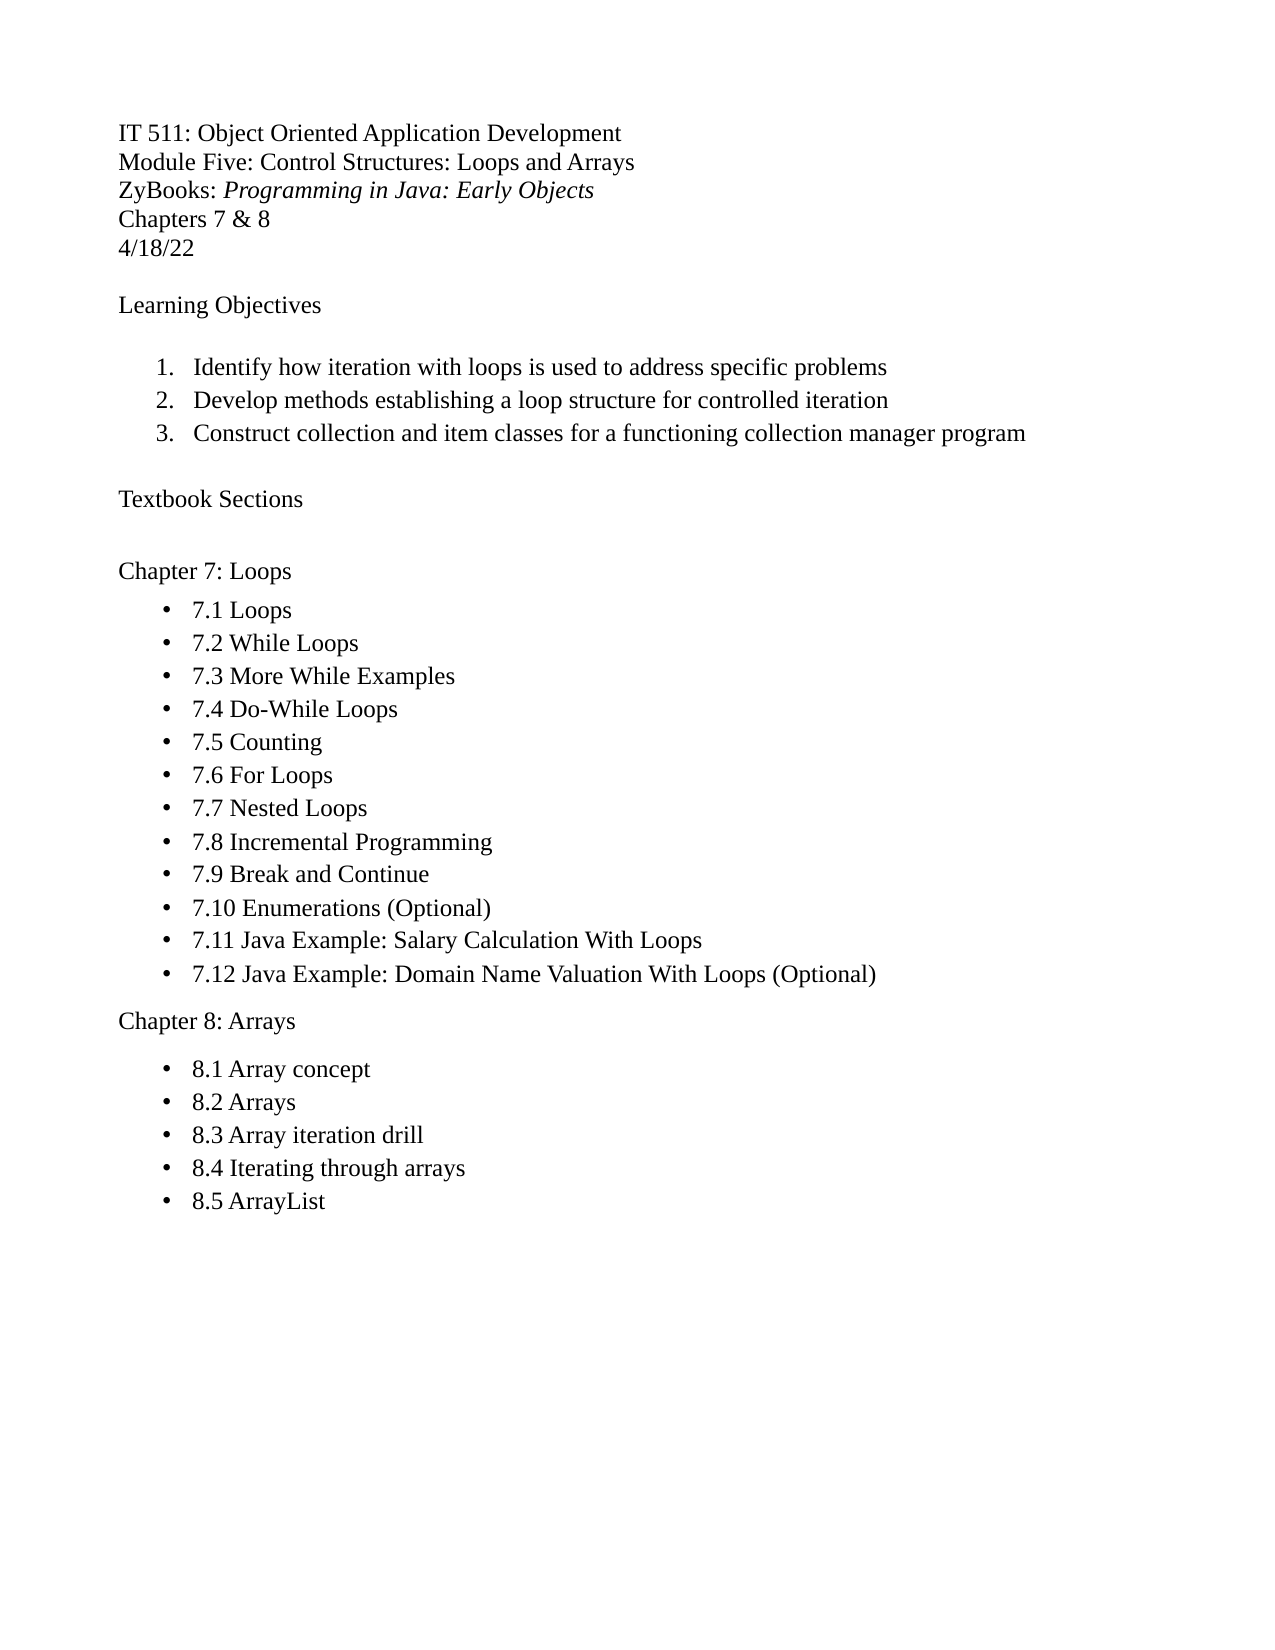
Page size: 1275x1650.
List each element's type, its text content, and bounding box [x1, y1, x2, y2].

list 7.3 More While Examples [162, 661, 1157, 690]
list 8.2 Arrays [162, 1087, 1157, 1116]
list 7.1 Loops [162, 595, 1157, 624]
list 7.9 Break and Continue [162, 859, 1157, 888]
text Chapter 7: Loops [118, 556, 1157, 585]
text 4/18/22 [118, 233, 1157, 262]
text Textbook Sections [118, 484, 1157, 513]
text Chapter 8: Arrays [118, 1006, 1157, 1035]
text Module Five: Control Structures: Loops and Arrays [118, 147, 1157, 176]
list Construct collection and item classes for a functioning collection manager program [156, 418, 1157, 447]
text Learning Objectives [118, 291, 1157, 319]
list 8.3 Array iteration drill [162, 1120, 1157, 1149]
text ZyBooks: Programming in Java: Early Objects [118, 176, 1157, 204]
list Identify how iteration with loops is used to address specific problems [156, 352, 1157, 381]
text IT 511: Object Oriented Application Development [118, 118, 1157, 147]
list 7.7 Nested Loops [162, 793, 1157, 822]
text Chapters 7 & 8 [118, 204, 1157, 233]
list 7.11 Java Example: Salary Calculation With Loops [162, 926, 1157, 954]
list 7.2 While Loops [162, 628, 1157, 657]
list 7.8 Incremental Programming [162, 827, 1157, 855]
list 7.4 Do-While Loops [162, 694, 1157, 723]
list 7.10 Enumerations (Optional) [162, 893, 1157, 921]
list 7.12 Java Example: Domain Name Valuation With Loops (Optional) [162, 959, 1157, 987]
list Develop methods establishing a loop structure for controlled iteration [156, 385, 1157, 414]
list 7.5 Counting [162, 727, 1157, 756]
list 8.5 ArrayList [162, 1186, 1157, 1215]
list 8.1 Array concept [162, 1054, 1157, 1083]
list 7.6 For Loops [162, 761, 1157, 789]
list 8.4 Iterating through arrays [162, 1153, 1157, 1182]
